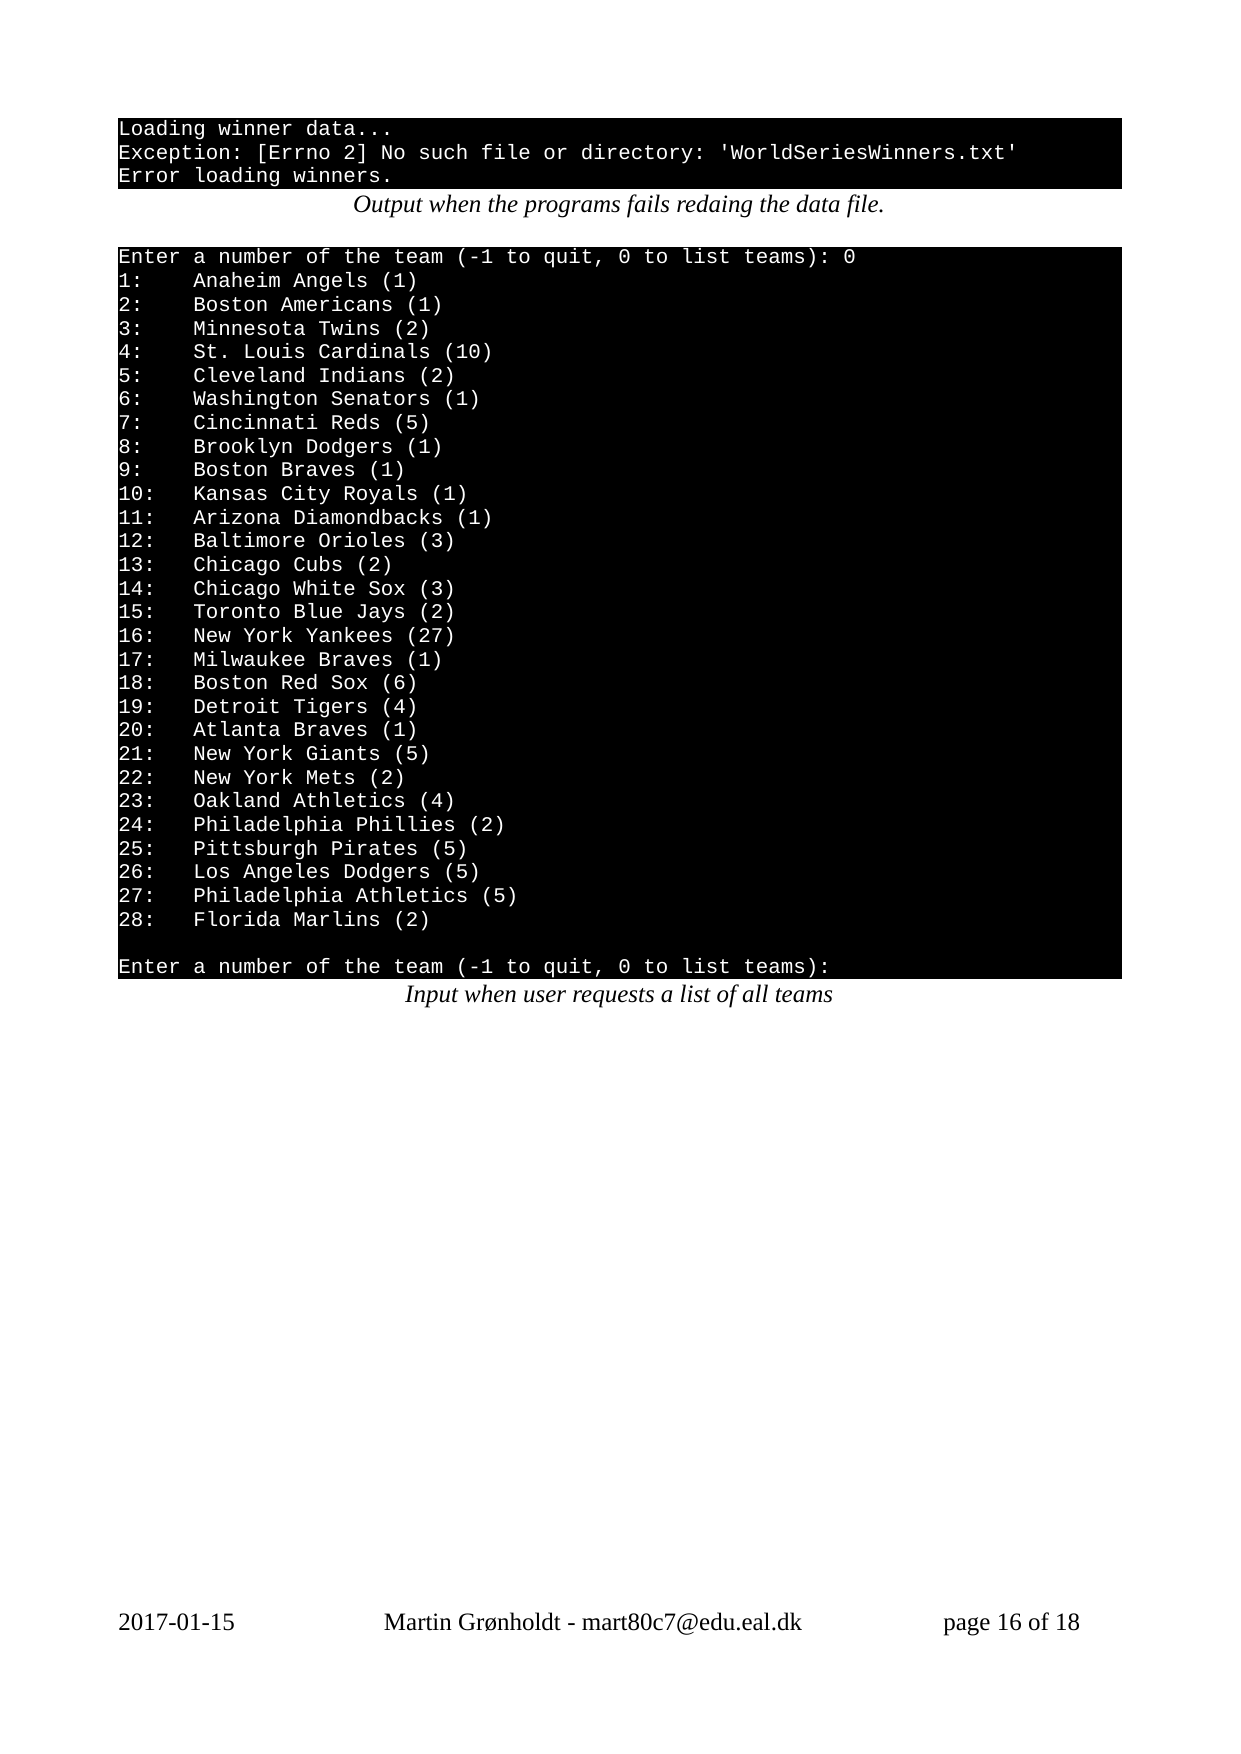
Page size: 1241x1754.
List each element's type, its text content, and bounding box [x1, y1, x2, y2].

text 11: Arizona Diamondbacks (1) [118, 507, 1122, 530]
text 12: Baltimore Orioles (3) [118, 530, 1122, 554]
text 23: Oakland Athletics (4) [118, 790, 1122, 814]
text 26: Los Angeles Dodgers (5) [118, 861, 1122, 885]
text Input when user requests a list of all teams [118, 979, 1122, 1008]
text 16: New York Yankees (27) [118, 625, 1122, 648]
text 13: Chicago Cubs (2) [118, 554, 1122, 578]
text 1: Anaheim Angels (1) [118, 270, 1122, 294]
text 22: New York Mets (2) [118, 767, 1122, 790]
text 19: Detroit Tigers (4) [118, 696, 1122, 719]
text 14: Chicago White Sox (3) [118, 578, 1122, 601]
text 15: Toronto Blue Jays (2) [118, 601, 1122, 625]
text 4: St. Louis Cardinals (10) [118, 341, 1122, 365]
text 20: Atlanta Braves (1) [118, 719, 1122, 743]
text 28: Florida Marlins (2) [118, 909, 1122, 932]
text Error loading winners. [118, 165, 1122, 189]
text Loading winner data... [118, 118, 1122, 142]
text 2: Boston Americans (1) [118, 294, 1122, 317]
text 21: New York Giants (5) [118, 743, 1122, 767]
text 3: Minnesota Twins (2) [118, 317, 1122, 341]
text 27: Philadelphia Athletics (5) [118, 885, 1122, 909]
text 25: Pittsburgh Pirates (5) [118, 838, 1122, 861]
text Exception: [Errno 2] No such file or directory: 'WorldSeriesWinners.txt' [118, 142, 1122, 165]
text Enter a number of the team (-1 to quit, 0 to list teams): [118, 956, 1122, 979]
text 9: Boston Braves (1) [118, 459, 1122, 483]
text 17: Milwaukee Braves (1) [118, 648, 1122, 672]
text 5: Cleveland Indians (2) [118, 365, 1122, 388]
text 8: Brooklyn Dodgers (1) [118, 436, 1122, 459]
text 18: Boston Red Sox (6) [118, 672, 1122, 696]
text 7: Cincinnati Reds (5) [118, 412, 1122, 436]
text 10: Kansas City Royals (1) [118, 483, 1122, 507]
text 24: Philadelphia Phillies (2) [118, 814, 1122, 838]
text Output when the programs fails redaing the data file. [118, 189, 1122, 218]
text 6: Washington Senators (1) [118, 388, 1122, 412]
text Enter a number of the team (-1 to quit, 0 to list teams): 0 [118, 247, 1122, 270]
